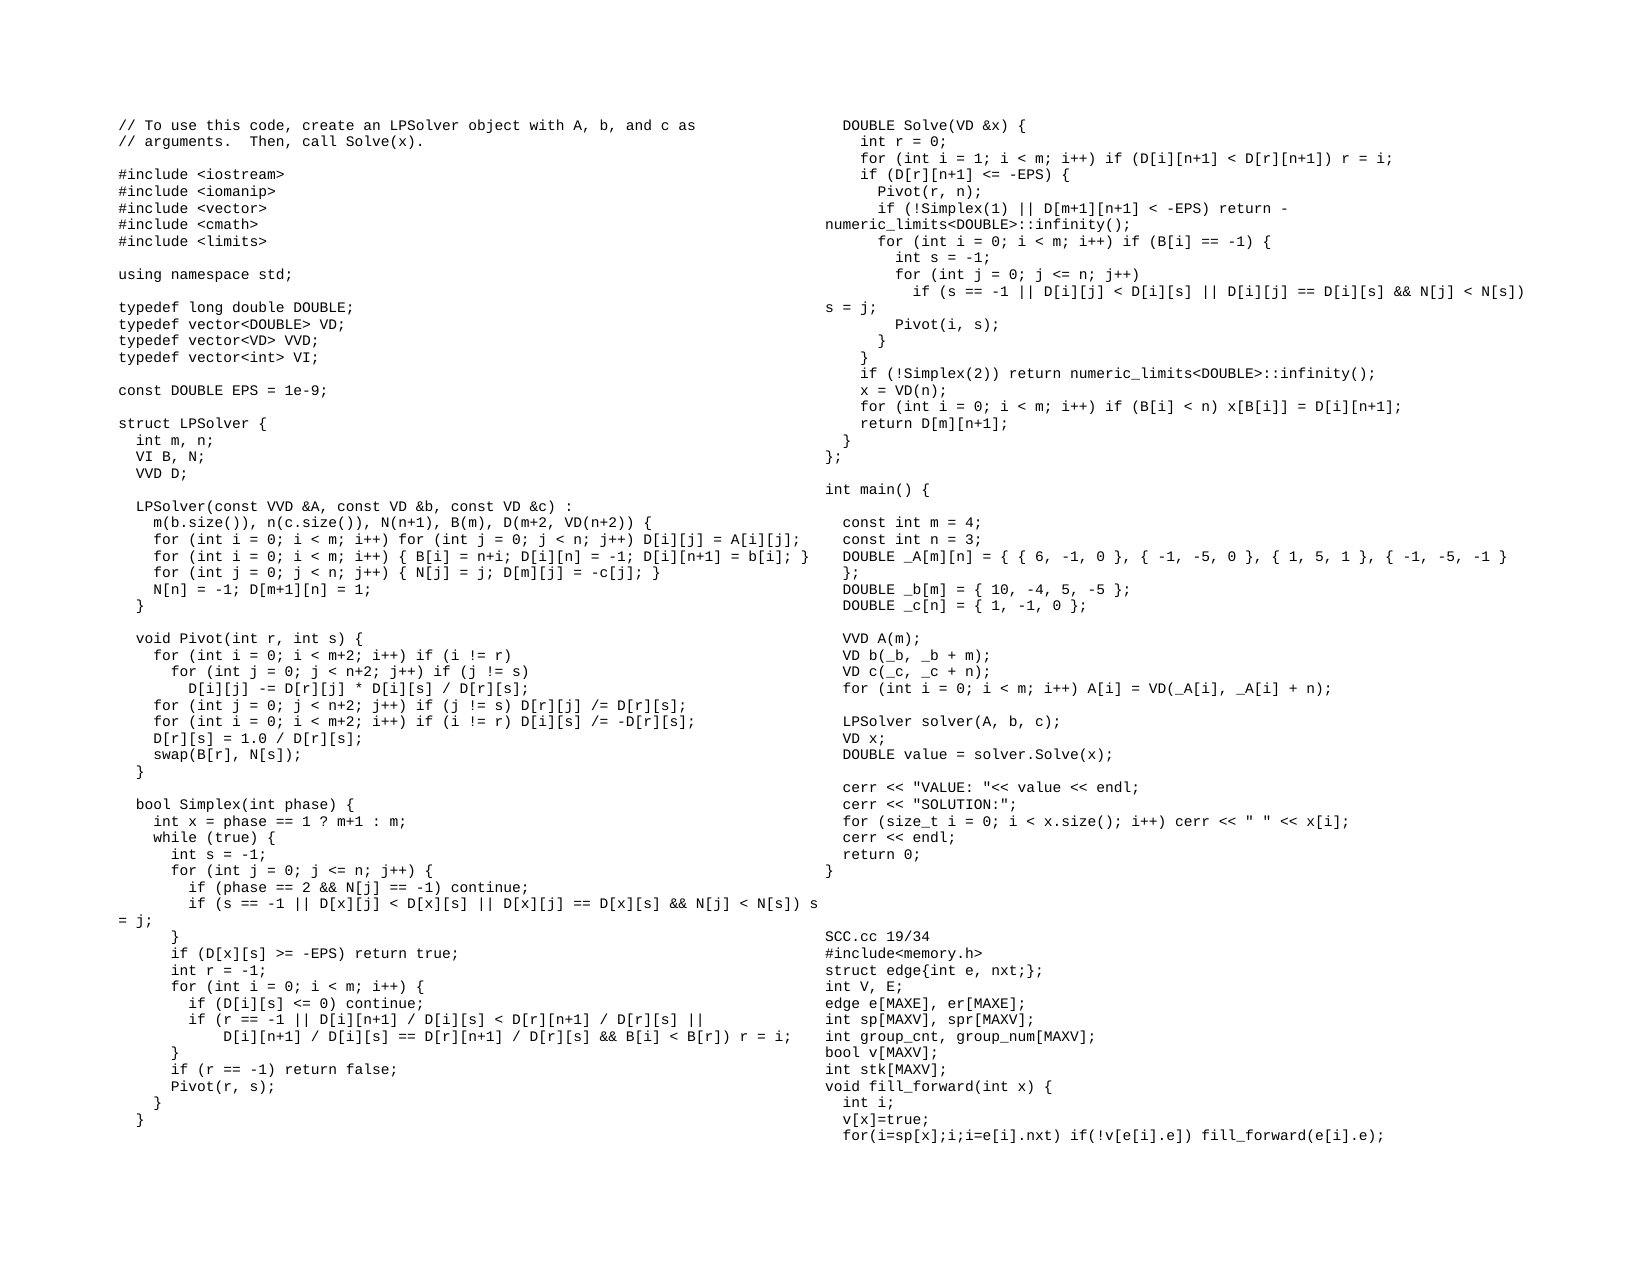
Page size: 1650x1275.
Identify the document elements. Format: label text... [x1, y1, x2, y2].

text }; [825, 565, 1532, 582]
text #include <iostream> [118, 168, 825, 184]
text } [118, 598, 825, 615]
text int i; [825, 1095, 1532, 1112]
text using namespace std; [118, 267, 825, 284]
text struct LPSolver { [118, 416, 825, 433]
text if (D[x][s] >= -EPS) return true; [118, 946, 825, 963]
text LPSolver(const VVD &A, const VD &b, const VD &c) : [118, 499, 825, 516]
text int group_cnt, group_num[MAXV]; [825, 1029, 1532, 1046]
text // To use this code, create an LPSolver object with A, b, and c as [118, 118, 825, 135]
text for (int j = 0; j < n+2; j++) if (j != s) [118, 665, 825, 681]
text for (int i = 0; i < m; i++) for (int j = 0; j < n; j++) D[i][j] = A[i][j]; [118, 532, 825, 549]
text SCC.cc 19/34 [825, 930, 1532, 946]
text void fill_forward(int x) { [825, 1079, 1532, 1095]
text const DOUBLE EPS = 1e-9; [118, 383, 825, 400]
text if (D[r][n+1] <= -EPS) { [825, 168, 1532, 184]
text int s = -1; [825, 251, 1532, 267]
text D[i][j] -= D[r][j] * D[i][s] / D[r][s]; [118, 681, 825, 698]
text } [118, 1046, 825, 1062]
text cerr << endl; [825, 830, 1532, 847]
text DOUBLE value = solver.Solve(x); [825, 747, 1532, 764]
text } [118, 764, 825, 781]
text // arguments. Then, call Solve(x). [118, 135, 825, 151]
text v[x]=true; [825, 1112, 1532, 1128]
text for (int j = 0; j < n+2; j++) if (j != s) D[r][j] /= D[r][s]; [118, 698, 825, 714]
text } [118, 1112, 825, 1128]
text if (s == -1 || D[i][j] < D[i][s] || D[i][j] == D[i][s] && N[j] < N[s]) s = j; [825, 284, 1532, 317]
text Pivot(r, s); [118, 1079, 825, 1095]
text } [118, 930, 825, 946]
text struct edge{int e, nxt;}; [825, 963, 1532, 979]
text for (int j = 0; j < n; j++) { N[j] = j; D[m][j] = -c[j]; } [118, 565, 825, 582]
text for (int i = 0; i < m; i++) if (B[i] < n) x[B[i]] = D[i][n+1]; [825, 400, 1532, 416]
text #include <vector> [118, 201, 825, 217]
text VD c(_c, _c + n); [825, 665, 1532, 681]
text int sp[MAXV], spr[MAXV]; [825, 1012, 1532, 1029]
text int stk[MAXV]; [825, 1062, 1532, 1079]
text for (int j = 0; j <= n; j++) [825, 267, 1532, 284]
text #include <limits> [118, 234, 825, 251]
text if (!Simplex(1) || D[m+1][n+1] < -EPS) return -numeric_limits<DOUBLE>::infinity(); [825, 201, 1532, 234]
text D[r][s] = 1.0 / D[r][s]; [118, 731, 825, 747]
text VI B, N; [118, 449, 825, 466]
text if (D[i][s] <= 0) continue; [118, 996, 825, 1012]
text for (size_t i = 0; i < x.size(); i++) cerr << " " << x[i]; [825, 814, 1532, 830]
text int V, E; [825, 979, 1532, 996]
text return D[m][n+1]; [825, 416, 1532, 433]
text LPSolver solver(A, b, c); [825, 714, 1532, 731]
text m(b.size()), n(c.size()), N(n+1), B(m), D(m+2, VD(n+2)) { [118, 516, 825, 532]
text D[i][n+1] / D[i][s] == D[r][n+1] / D[r][s] && B[i] < B[r]) r = i; [118, 1029, 825, 1046]
text bool v[MAXV]; [825, 1046, 1532, 1062]
text int main() { [825, 482, 1532, 499]
text for(i=sp[x];i;i=e[i].nxt) if(!v[e[i].e]) fill_forward(e[i].e); [825, 1128, 1532, 1145]
text }; [825, 449, 1532, 466]
text const int m = 4; [825, 516, 1532, 532]
text } [825, 350, 1532, 367]
text if (r == -1) return false; [118, 1062, 825, 1079]
text swap(B[r], N[s]); [118, 747, 825, 764]
text #include <iomanip> [118, 184, 825, 201]
text if (s == -1 || D[x][j] < D[x][s] || D[x][j] == D[x][s] && N[j] < N[s]) s = j; [118, 897, 825, 930]
text typedef vector<DOUBLE> VD; [118, 317, 825, 333]
text int s = -1; [118, 847, 825, 863]
text VVD A(m); [825, 632, 1532, 648]
text int r = 0; [825, 135, 1532, 151]
text #include<memory.h> [825, 946, 1532, 963]
text for (int i = 1; i < m; i++) if (D[i][n+1] < D[r][n+1]) r = i; [825, 151, 1532, 168]
text DOUBLE _b[m] = { 10, -4, 5, -5 }; [825, 582, 1532, 598]
text if (phase == 2 && N[j] == -1) continue; [118, 880, 825, 897]
text bool Simplex(int phase) { [118, 797, 825, 814]
text x = VD(n); [825, 383, 1532, 400]
text cerr << "VALUE: "<< value << endl; [825, 781, 1532, 797]
text typedef vector<int> VI; [118, 350, 825, 367]
text edge e[MAXE], er[MAXE]; [825, 996, 1532, 1012]
text typedef vector<VD> VVD; [118, 333, 825, 350]
text for (int j = 0; j <= n; j++) { [118, 863, 825, 880]
text Pivot(r, n); [825, 184, 1532, 201]
text } [118, 1095, 825, 1112]
text VVD D; [118, 466, 825, 482]
text int x = phase == 1 ? m+1 : m; [118, 814, 825, 830]
text } [825, 433, 1532, 449]
text for (int i = 0; i < m; i++) if (B[i] == -1) { [825, 234, 1532, 251]
text for (int i = 0; i < m; i++) A[i] = VD(_A[i], _A[i] + n); [825, 681, 1532, 698]
text VD x; [825, 731, 1532, 747]
text VD b(_b, _b + m); [825, 648, 1532, 665]
text N[n] = -1; D[m+1][n] = 1; [118, 582, 825, 598]
text int m, n; [118, 433, 825, 449]
text typedef long double DOUBLE; [118, 300, 825, 317]
text Pivot(i, s); [825, 317, 1532, 333]
text DOUBLE _A[m][n] = { { 6, -1, 0 }, { -1, -5, 0 }, { 1, 5, 1 }, { -1, -5, -1 } [825, 549, 1532, 565]
text } [825, 863, 1532, 880]
text cerr << "SOLUTION:"; [825, 797, 1532, 814]
text void Pivot(int r, int s) { [118, 632, 825, 648]
text while (true) { [118, 830, 825, 847]
text } [825, 333, 1532, 350]
text for (int i = 0; i < m+2; i++) if (i != r) D[i][s] /= -D[r][s]; [118, 714, 825, 731]
text int r = -1; [118, 963, 825, 979]
text const int n = 3; [825, 532, 1532, 549]
text for (int i = 0; i < m; i++) { [118, 979, 825, 996]
text DOUBLE Solve(VD &x) { [825, 118, 1532, 135]
text if (!Simplex(2)) return numeric_limits<DOUBLE>::infinity(); [825, 367, 1532, 383]
text if (r == -1 || D[i][n+1] / D[i][s] < D[r][n+1] / D[r][s] || [118, 1012, 825, 1029]
text DOUBLE _c[n] = { 1, -1, 0 }; [825, 598, 1532, 615]
text for (int i = 0; i < m; i++) { B[i] = n+i; D[i][n] = -1; D[i][n+1] = b[i]; } [118, 549, 825, 565]
text #include <cmath> [118, 217, 825, 234]
text for (int i = 0; i < m+2; i++) if (i != r) [118, 648, 825, 665]
text return 0; [825, 847, 1532, 863]
